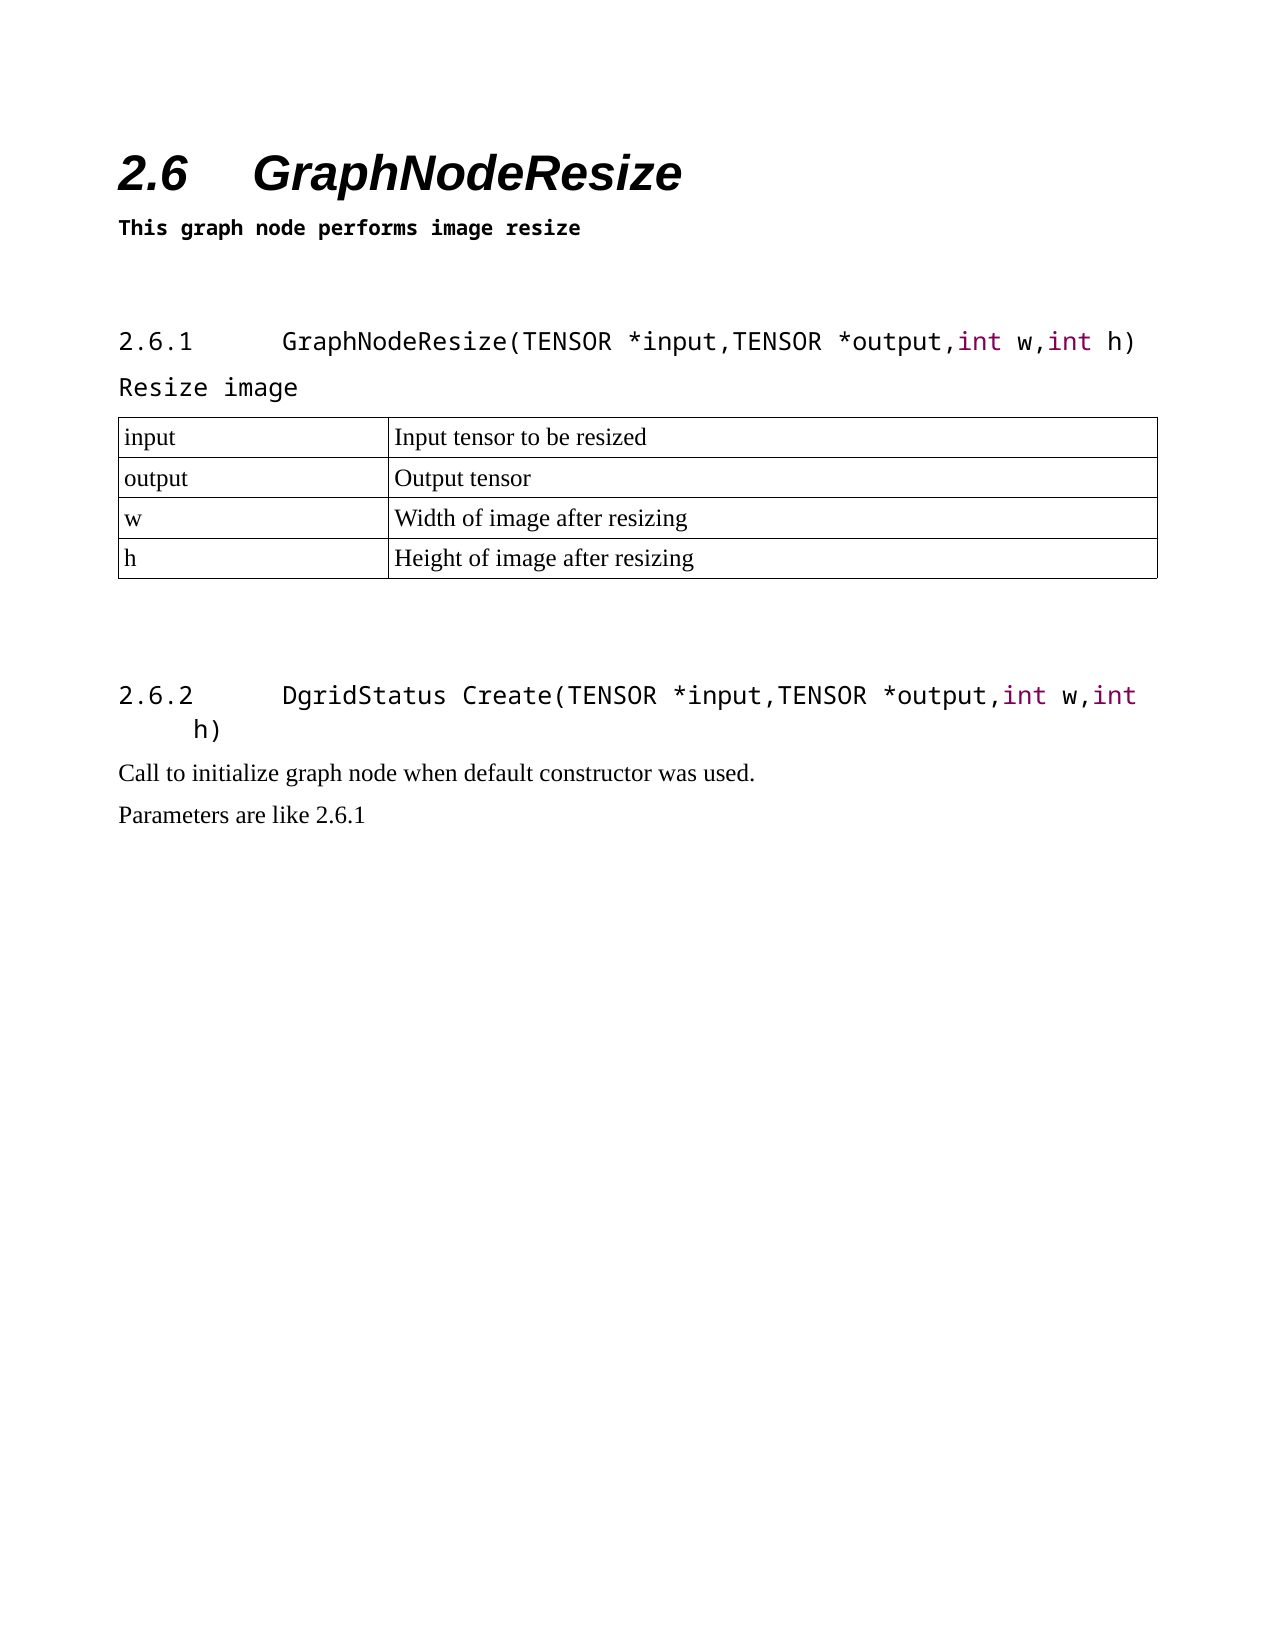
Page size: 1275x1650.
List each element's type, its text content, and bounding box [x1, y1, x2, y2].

table_header input [119, 418, 388, 457]
table_cell h [119, 539, 388, 578]
table_cell Output tensor [389, 458, 1157, 497]
table_header Input tensor to be resized [389, 418, 1157, 457]
text This graph node performs image resize [118, 213, 1157, 242]
table_cell output [119, 458, 388, 497]
subtitle GraphNodeResize [118, 143, 1157, 201]
text Parameters are like 2.6.1 [118, 800, 1157, 828]
table_cell Width of image after resizing [389, 498, 1157, 537]
subtitle GraphNodeResize(TENSOR *input,TENSOR *output,int w,int h) [118, 323, 1157, 357]
text Resize image [118, 370, 1157, 404]
table_cell w [119, 498, 388, 537]
subtitle DgridStatus Create(TENSOR *input,TENSOR *output,int w,int h) [118, 678, 1157, 746]
text Call to initialize graph node when default constructor was used. [118, 758, 1157, 787]
table_cell Height of image after resizing [389, 539, 1157, 578]
